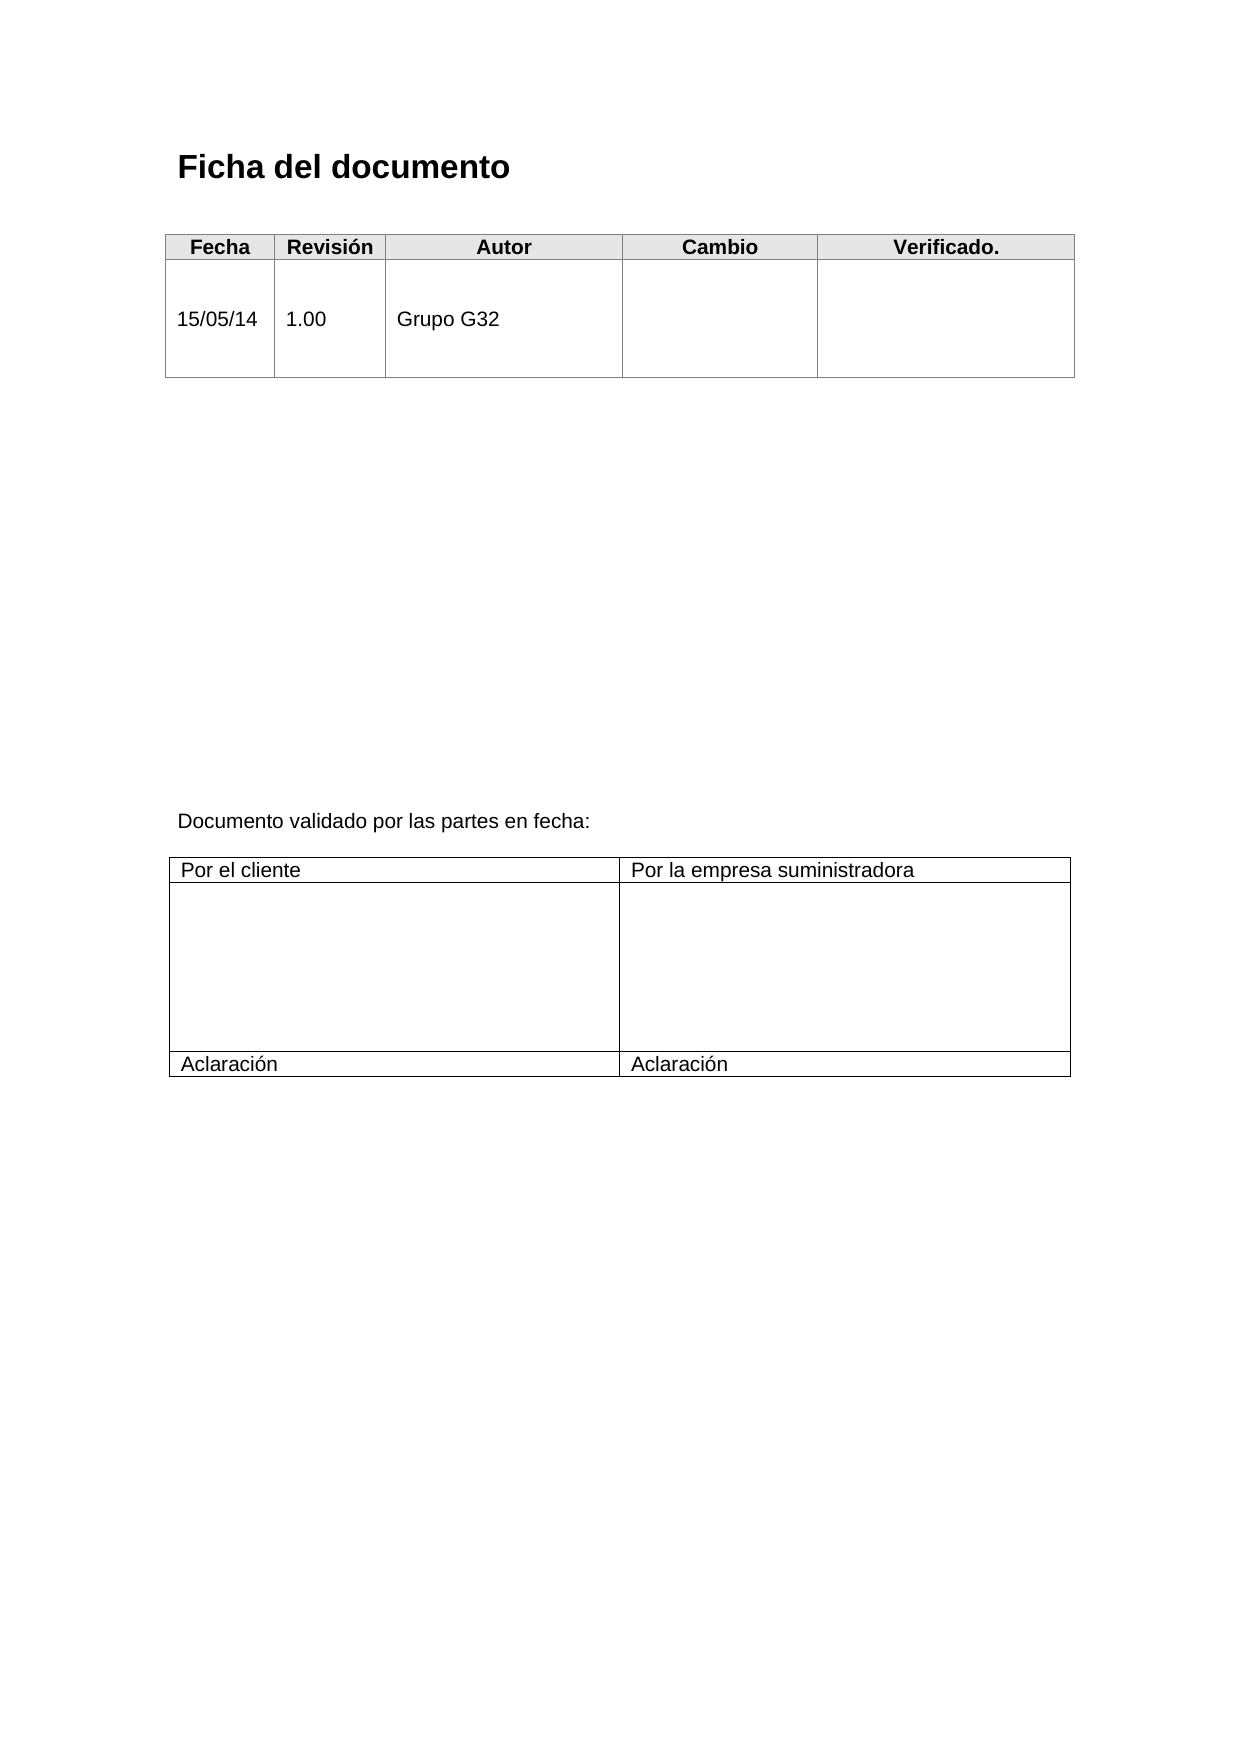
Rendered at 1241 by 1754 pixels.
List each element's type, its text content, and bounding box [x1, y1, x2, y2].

table_cell 15/05/14 [166, 260, 274, 377]
text Documento validado por las partes en fecha: [177, 809, 1063, 833]
table_header Cambio [623, 235, 817, 259]
table_header Por el cliente [170, 858, 619, 882]
table_header Por la empresa suministradora [620, 858, 1070, 882]
table_cell [620, 883, 1070, 1051]
table_header Fecha [166, 235, 274, 259]
text Ficha del documento [177, 148, 1063, 186]
table_header Revisión [275, 235, 385, 259]
table_header Autor [386, 235, 622, 259]
table_cell 1.00 [275, 260, 385, 377]
table_cell [623, 260, 817, 377]
table_header Verificado. [818, 235, 1074, 259]
table_cell Aclaración [170, 1052, 619, 1076]
table_cell [170, 883, 619, 1051]
table_cell [818, 260, 1074, 377]
table_cell Aclaración [620, 1052, 1070, 1076]
table_cell Grupo G32 [386, 260, 622, 377]
